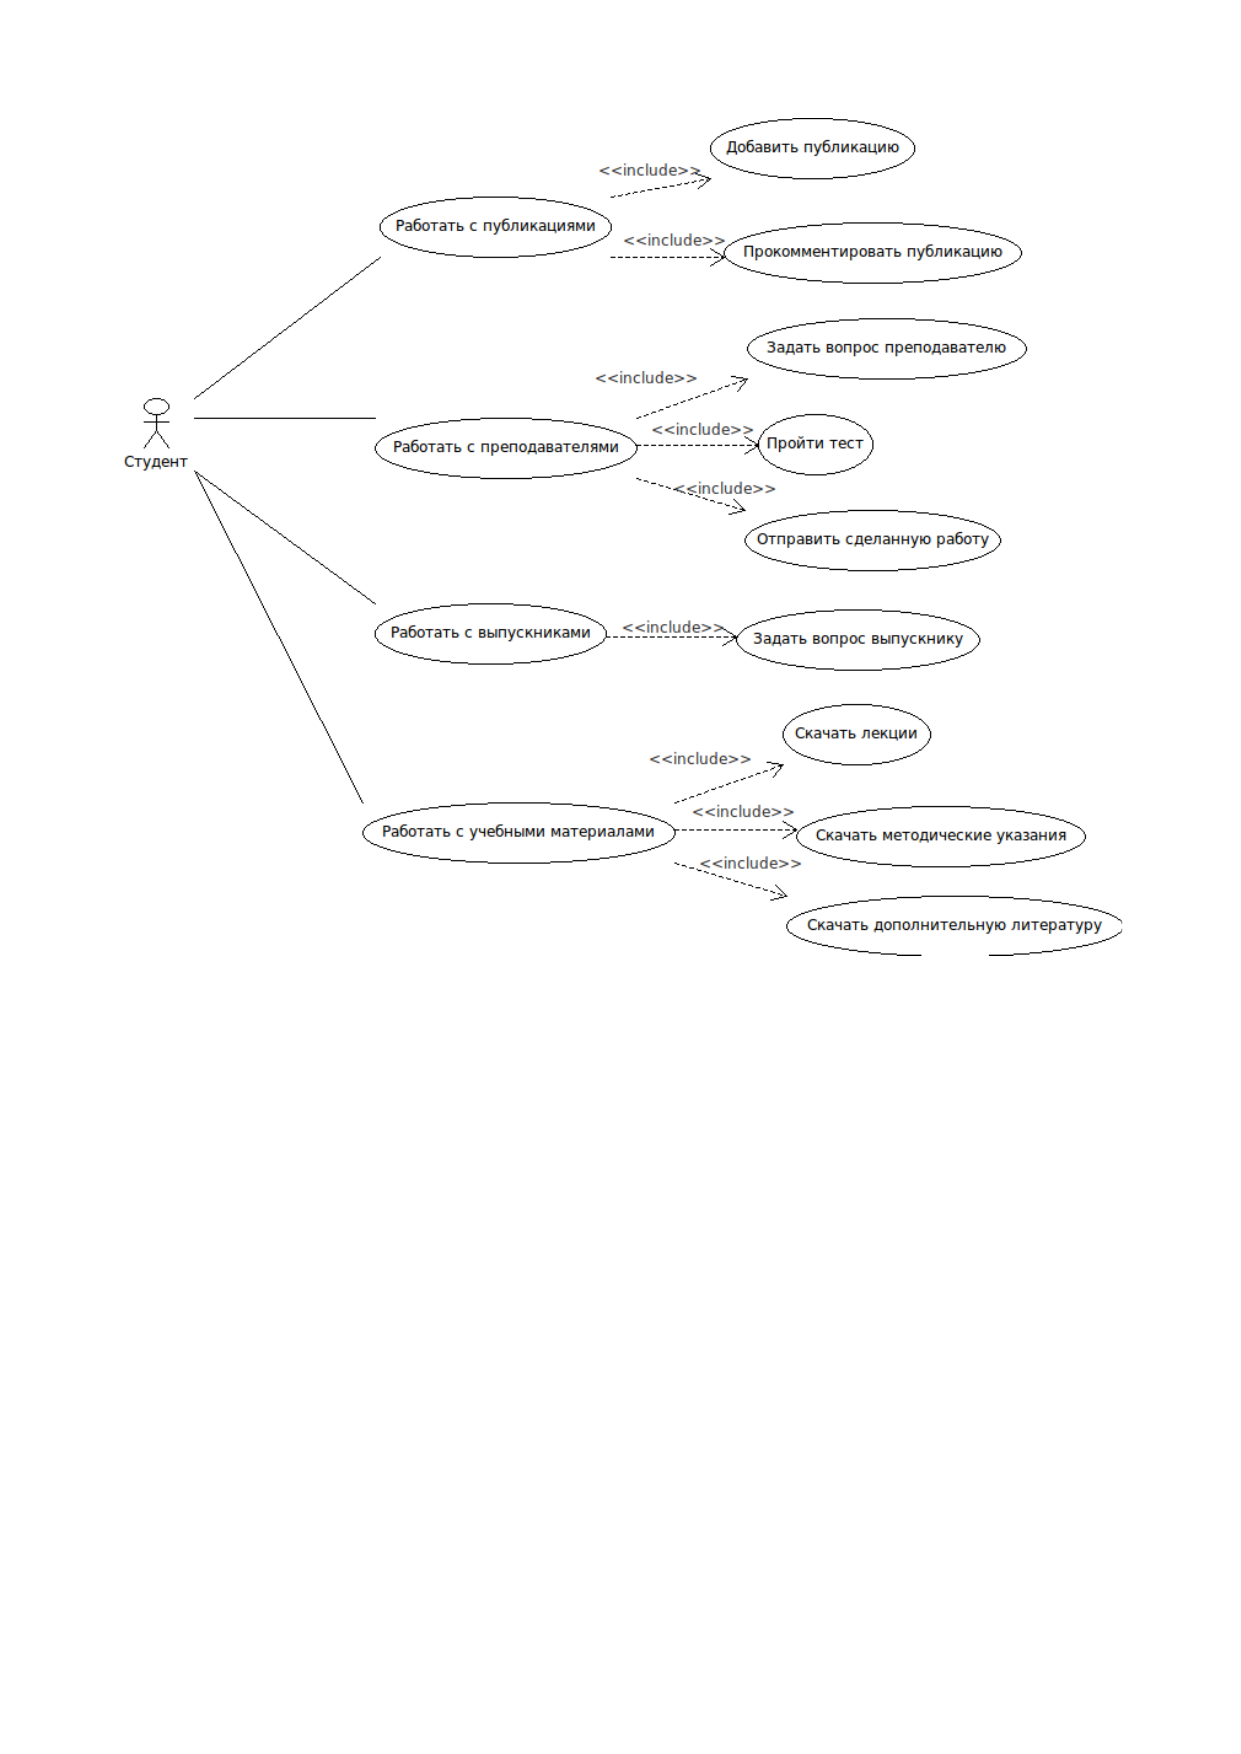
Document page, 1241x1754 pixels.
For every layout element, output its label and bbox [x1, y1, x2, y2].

picture [118, 118, 1123, 956]
